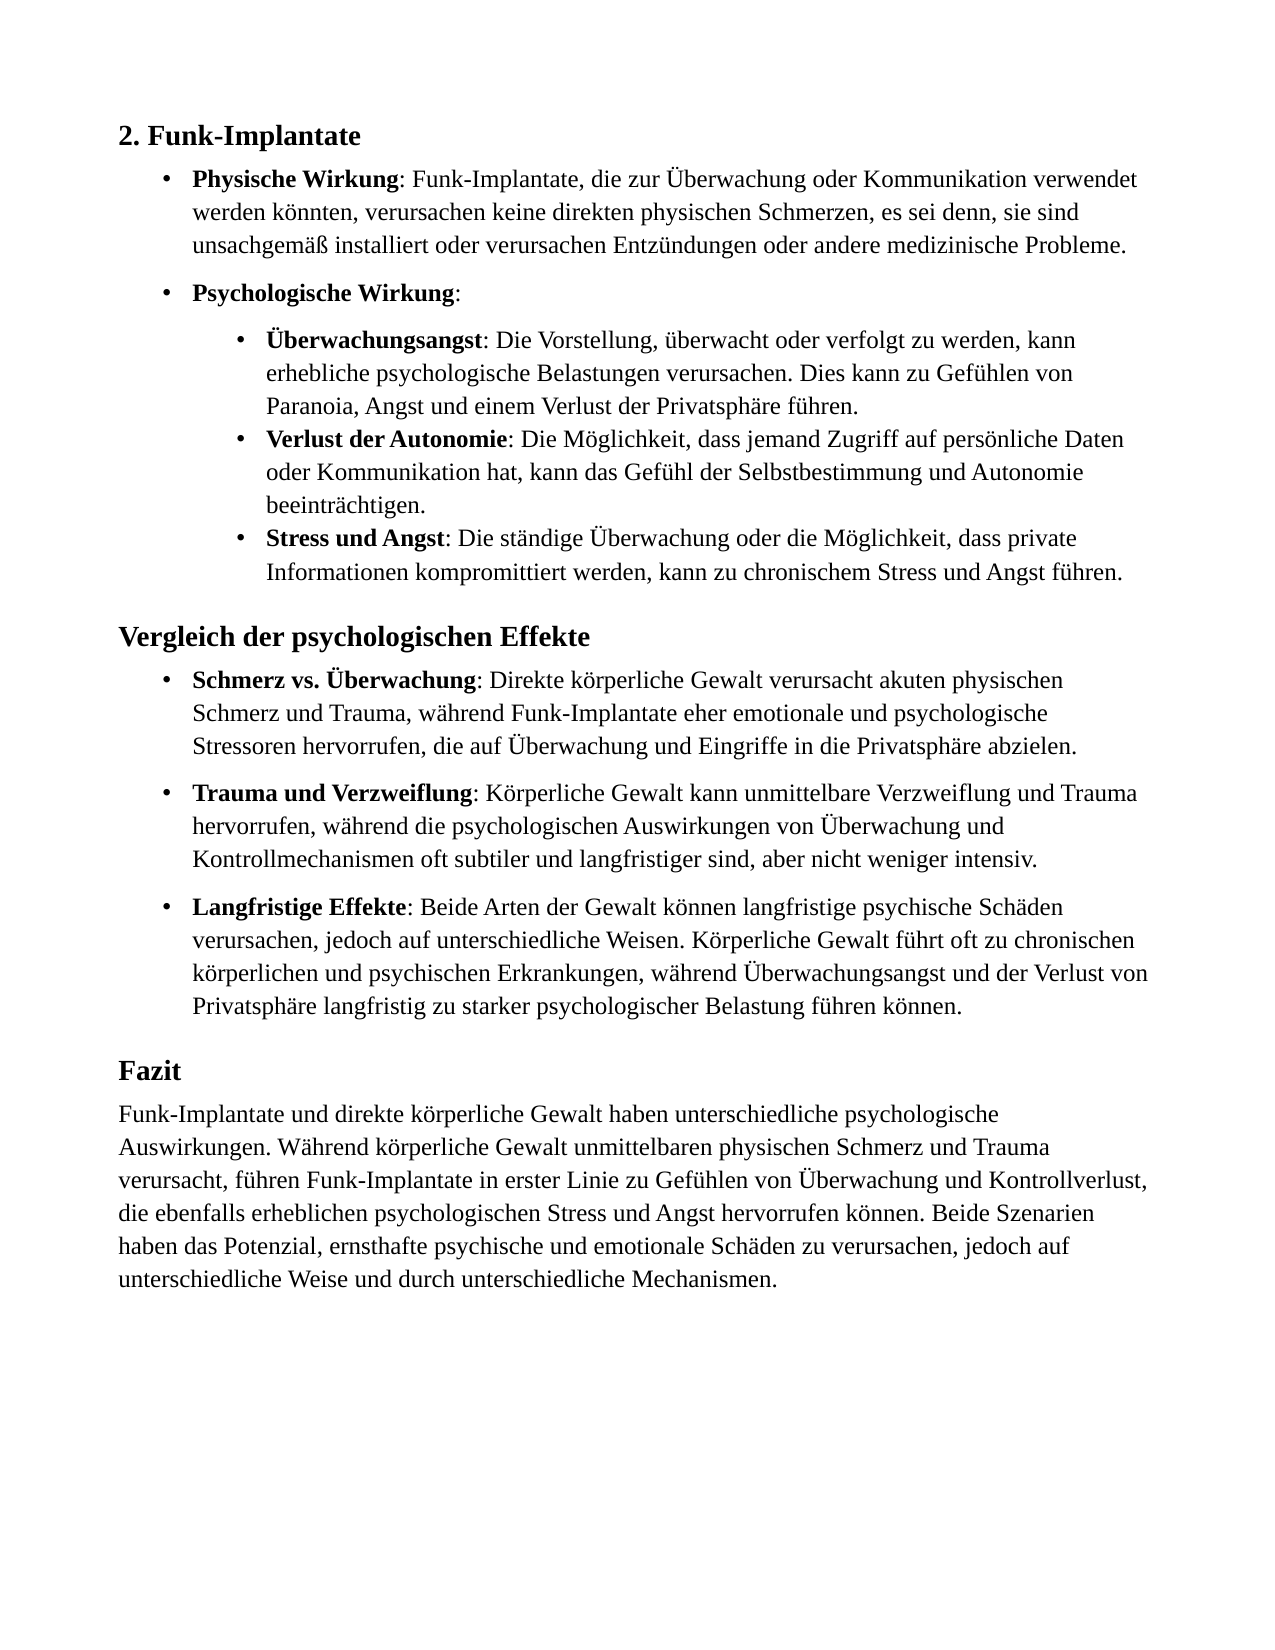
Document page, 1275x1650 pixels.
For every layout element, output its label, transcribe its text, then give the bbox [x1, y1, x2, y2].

list Langfristige Effekte: Beide Arten der Gewalt können langfristige psychische Schäden verursachen, jedoch auf unterschiedliche Weisen. Körperliche Gewalt führt oft zu chronischen körperlichen und psychischen Erkrankungen, während Überwachungsangst und der Verlust von Privatsphäre langfristig zu starker psychologischer Belastung führen können. [162, 892, 1157, 1020]
list Psychologische Wirkung: [162, 278, 1157, 307]
list Trauma und Verzweiflung: Körperliche Gewalt kann unmittelbare Verzweiflung und Trauma hervorrufen, während die psychologischen Auswirkungen von Überwachung und Kontrollmechanismen oft subtiler und langfristiger sind, aber nicht weniger intensiv. [162, 778, 1157, 873]
list Überwachungsangst: Die Vorstellung, überwacht oder verfolgt zu werden, kann erhebliche psychologische Belastungen verursachen. Dies kann zu Gefühlen von Paranoia, Angst und einem Verlust der Privatsphäre führen. [236, 325, 1157, 420]
list Stress und Angst: Die ständige Überwachung oder die Möglichkeit, dass private Informationen kompromittiert werden, kann zu chronischem Stress und Angst führen. [236, 523, 1157, 585]
list Verlust der Autonomie: Die Möglichkeit, dass jemand Zugriff auf persönliche Daten oder Kommunikation hat, kann das Gefühl der Selbstbestimmung und Autonomie beeinträchtigen. [236, 424, 1157, 519]
subtitle 2. Funk-Implantate [118, 118, 1157, 152]
text Funk-Implantate und direkte körperliche Gewalt haben unterschiedliche psychologische Auswirkungen. Während körperliche Gewalt unmittelbaren physischen Schmerz und Trauma verursacht, führen Funk-Implantate in erster Linie zu Gefühlen von Überwachung und Kontrollverlust, die ebenfalls erheblichen psychologischen Stress und Angst hervorrufen können. Beide Szenarien haben das Potenzial, ernsthafte psychische und emotionale Schäden zu verursachen, jedoch auf unterschiedliche Weise und durch unterschiedliche Mechanismen. [118, 1099, 1157, 1293]
list Schmerz vs. Überwachung: Direkte körperliche Gewalt verursacht akuten physischen Schmerz und Trauma, während Funk-Implantate eher emotionale und psychologische Stressoren hervorrufen, die auf Überwachung und Eingriffe in die Privatsphäre abzielen. [162, 665, 1157, 759]
subtitle Fazit [118, 1053, 1157, 1087]
list Physische Wirkung: Funk-Implantate, die zur Überwachung oder Kommunikation verwendet werden könnten, verursachen keine direkten physischen Schmerzen, es sei denn, sie sind unsachgemäß installiert oder verursachen Entzündungen oder andere medizinische Probleme. [162, 164, 1157, 259]
subtitle Vergleich der psychologischen Effekte [118, 619, 1157, 652]
